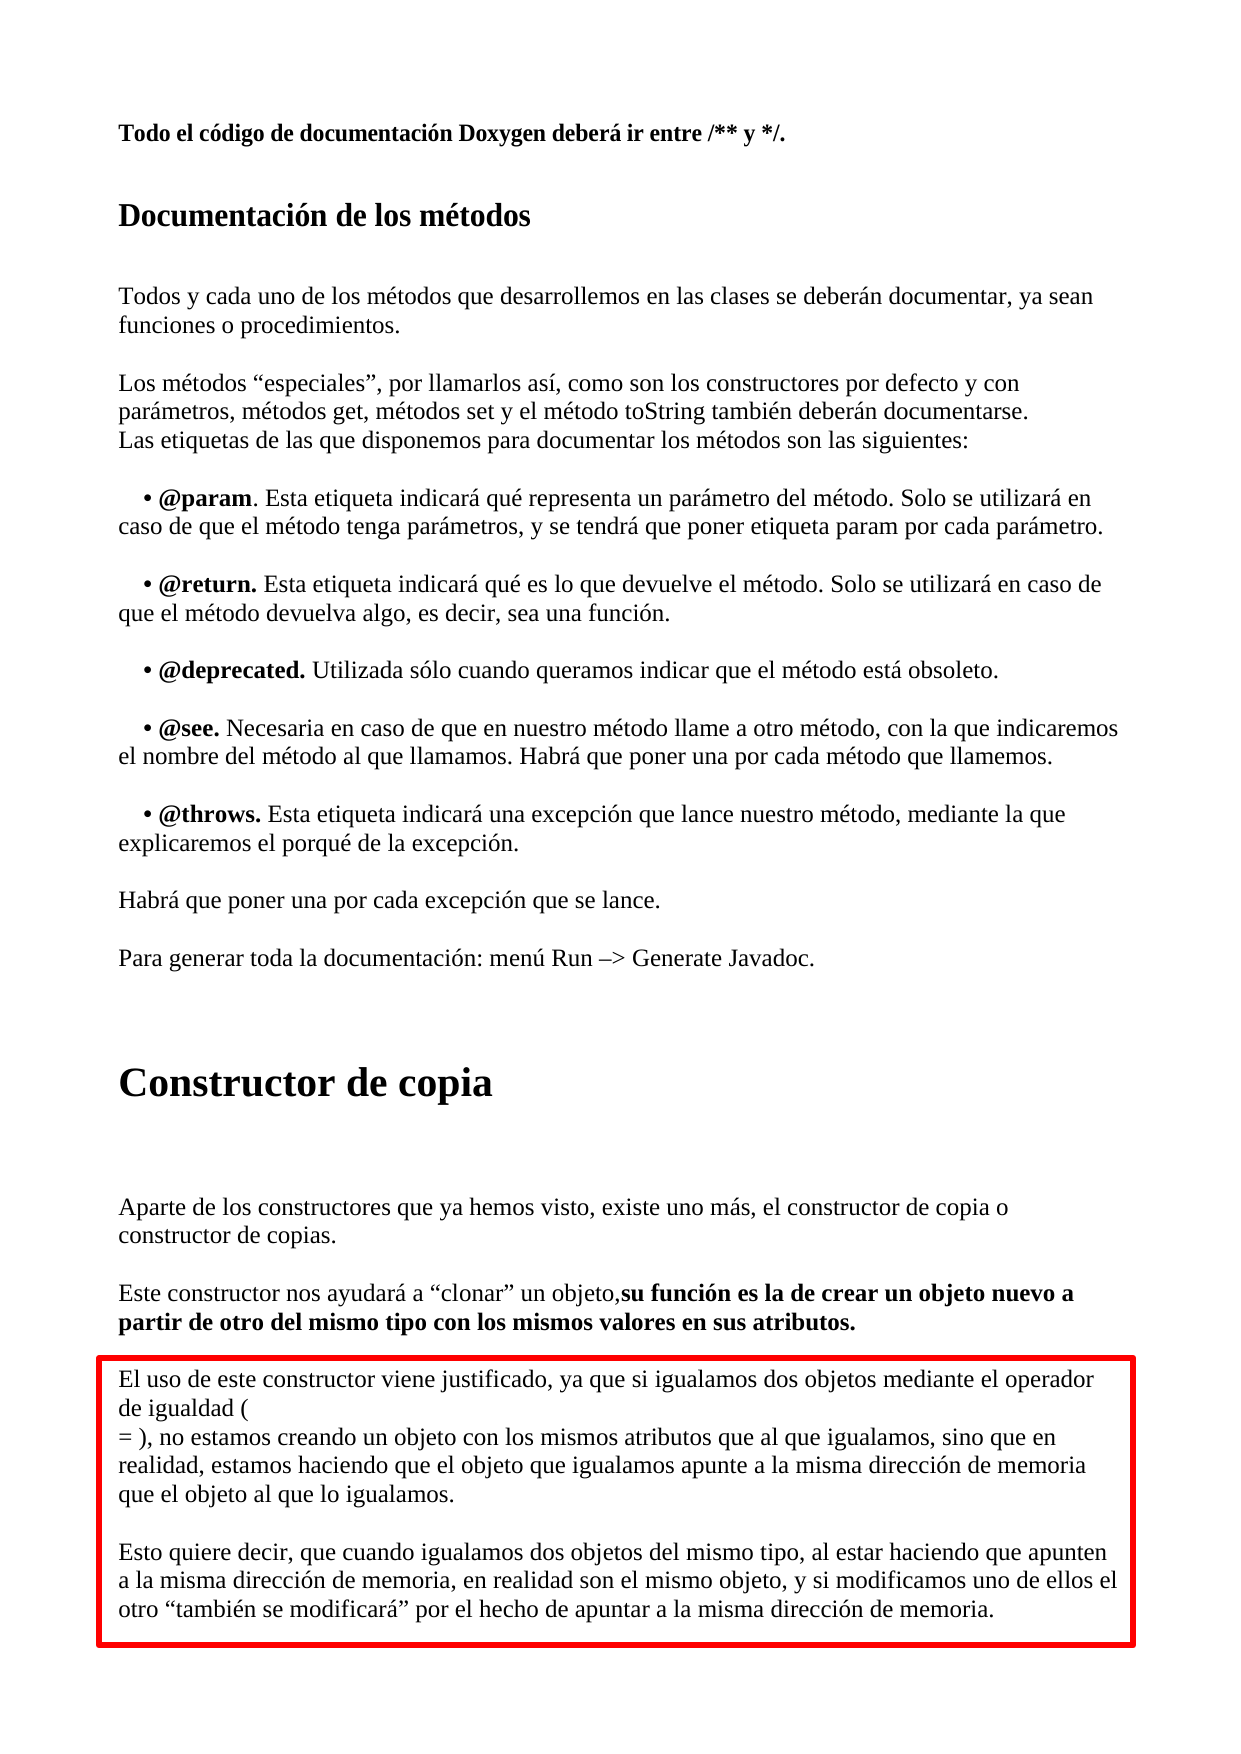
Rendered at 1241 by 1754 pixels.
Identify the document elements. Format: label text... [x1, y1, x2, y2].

text El uso de este constructor viene justificado, ya que si igualamos dos objetos mediante el operador de igualdad ( [118, 1364, 1122, 1422]
text • @see. Necesaria en caso de que en nuestro método llame a otro método, con la que indicaremos el nombre del método al que llamamos. Habrá que poner una por cada método que llamemos. [118, 713, 1122, 770]
text Todo el código de documentación Doxygen deberá ir entre /** y */. [118, 118, 1122, 147]
text Las etiquetas de las que disponemos para documentar los métodos son las siguientes: [118, 425, 1122, 454]
text Constructor de copia [118, 1058, 1122, 1106]
text Aparte de los constructores que ya hemos visto, existe uno más, el constructor de copia o constructor de copias. [118, 1192, 1122, 1249]
text Documentación de los métodos [118, 195, 1122, 233]
text • @param. Esta etiqueta indicará qué representa un parámetro del método. Solo se utilizará en caso de que el método tenga parámetros, y se tendrá que poner etiqueta param por cada parámetro. [118, 483, 1122, 540]
text Habrá que poner una por cada excepción que se lance. [118, 885, 1122, 914]
text • @deprecated. Utilizada sólo cuando queramos indicar que el método está obsoleto. [118, 655, 1122, 684]
text • @throws. Esta etiqueta indicará una excepción que lance nuestro método, mediante la que explicaremos el porqué de la excepción. [118, 799, 1122, 856]
text Para generar toda la documentación: menú Run –> Generate Javadoc. [118, 943, 1122, 971]
text Todos y cada uno de los métodos que desarrollemos en las clases se deberán documentar, ya sean funciones o procedimientos. [118, 281, 1122, 339]
text Esto quiere decir, que cuando igualamos dos objetos del mismo tipo, al estar haciendo que apunten a la misma dirección de memoria, en realidad son el mismo objeto, y si modificamos uno de ellos el otro “también se modificará” por el hecho de apuntar a la misma dirección de memoria. [118, 1537, 1122, 1623]
text = ), no estamos creando un objeto con los mismos atributos que al que igualamos, sino que en realidad, estamos haciendo que el objeto que igualamos apunte a la misma dirección de memoria que el objeto al que lo igualamos. [118, 1422, 1122, 1508]
text Este constructor nos ayudará a “clonar” un objeto,su función es la de crear un objeto nuevo a partir de otro del mismo tipo con los mismos valores en sus atributos. [118, 1278, 1122, 1336]
text • @return. Esta etiqueta indicará qué es lo que devuelve el método. Solo se utilizará en caso de que el método devuelva algo, es decir, sea una función. [118, 569, 1122, 626]
text Los métodos “especiales”, por llamarlos así, como son los constructores por defecto y con parámetros, métodos get, métodos set y el método toString también deberán documentarse. [118, 368, 1122, 425]
